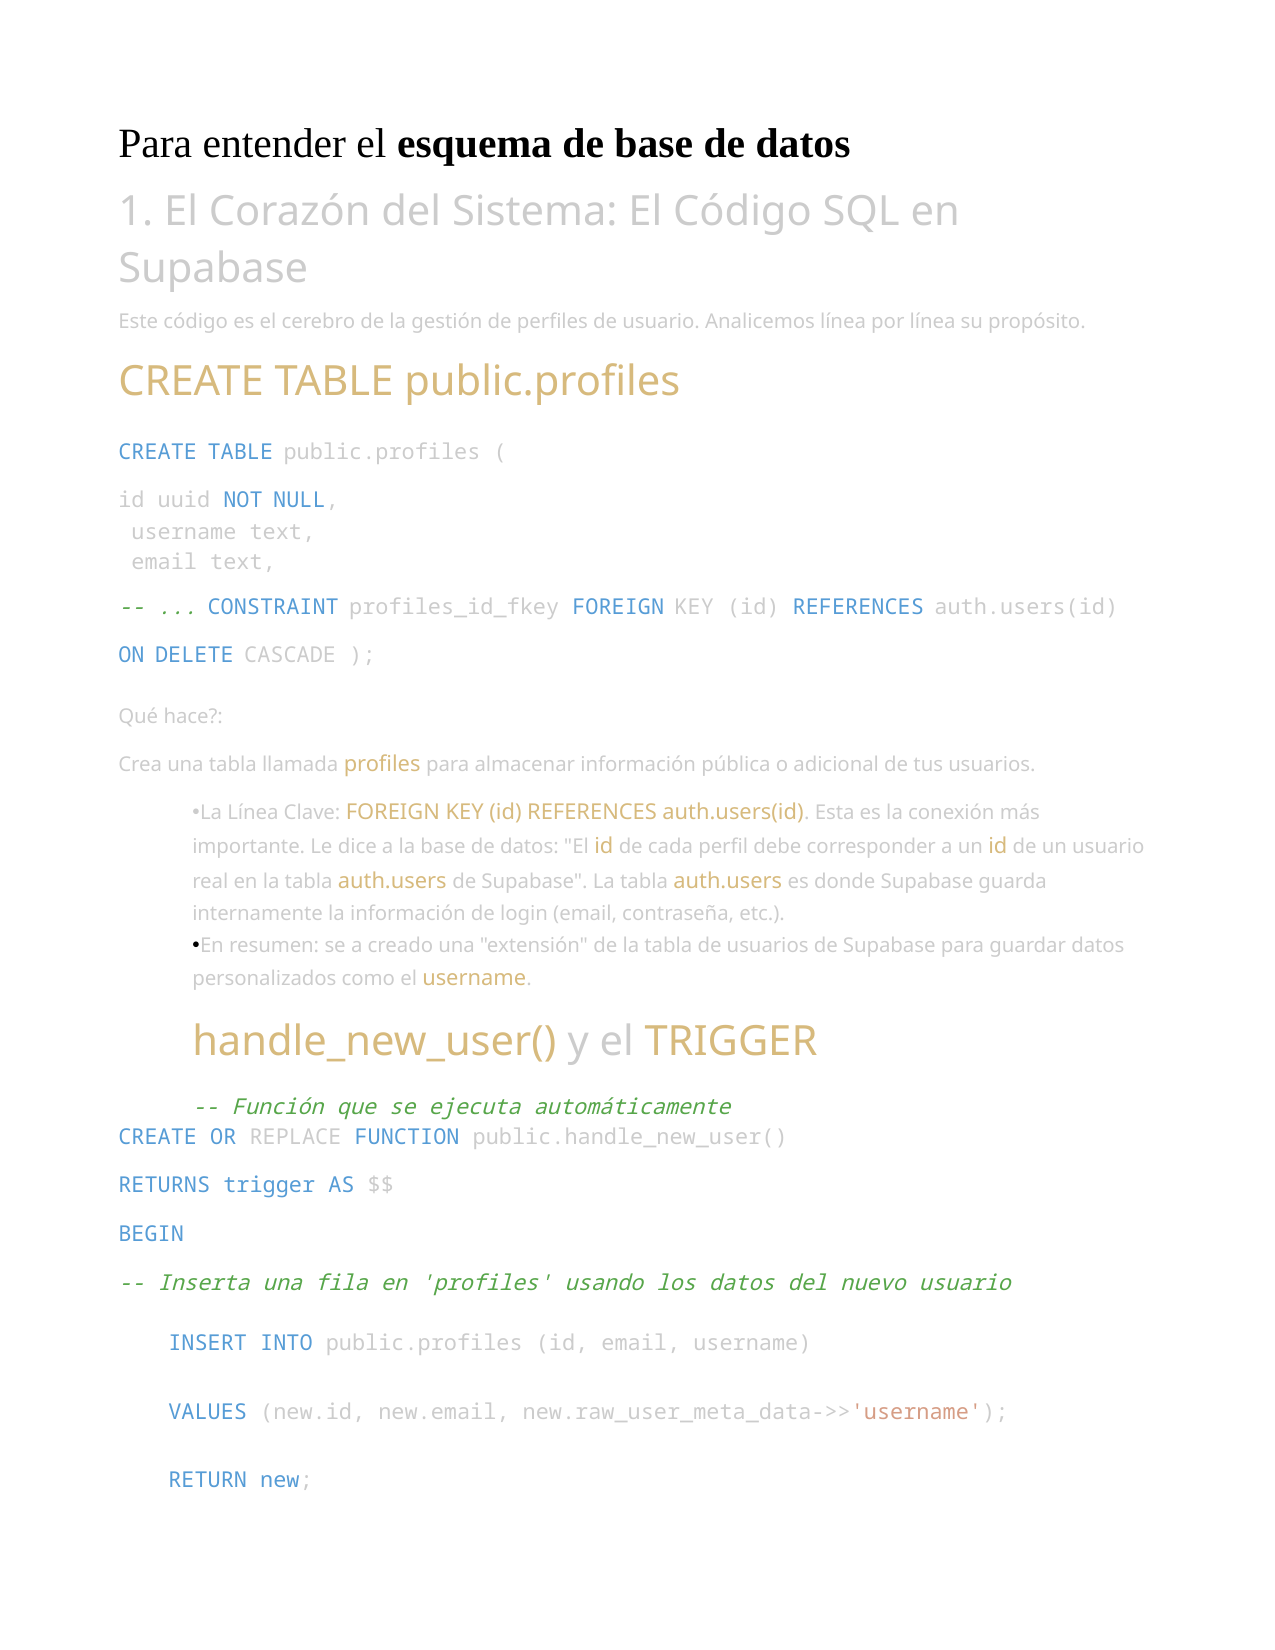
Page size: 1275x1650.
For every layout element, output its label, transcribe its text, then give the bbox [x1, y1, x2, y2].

subtitle CREATE TABLE public.profiles [118, 351, 1157, 408]
text Qué hace?: [118, 701, 1157, 729]
text CREATE OR REPLACE FUNCTION public.handle_new_user() [118, 1121, 1157, 1151]
text BEGIN [118, 1218, 1157, 1248]
text CREATE TABLE public.profiles ( [118, 420, 1157, 468]
text -- Inserta una fila en 'profiles' usando los datos del nuevo usuario [118, 1267, 1157, 1297]
subtitle 1. El Corazón del Sistema: El Código SQL en Supabase [118, 181, 1157, 294]
list La Línea Clave: FOREIGN KEY (id) REFERENCES auth.users(id). Esta es la conexión más importante. Le dice a la base de datos: "El id de cada perfil debe corresponder a un id de un usuario real en la tabla auth.users de Supabase". La tabla auth.users es donde Supabase guarda internamente la información de login (email, contraseña, etc.). [118, 796, 1157, 926]
text Este código es el cerebro de la gestión de perfiles de usuario. Analicemos línea por línea su propósito. [118, 307, 1157, 334]
text RETURN new; [118, 1453, 1157, 1500]
list En resumen: se a creado una "extensión" de la tabla de usuarios de Supabase para guardar datos personalizados como el username. [118, 930, 1157, 992]
text Para entender el esquema de base de datos [118, 118, 1157, 166]
text email text, [118, 546, 1157, 576]
list handle_new_user() y el TRIGGER [118, 1011, 1157, 1068]
text RETURNS trigger AS $$ [118, 1169, 1157, 1199]
list -- Función que se ejecuta automáticamente [118, 1091, 1157, 1121]
text -- ... CONSTRAINT profiles_id_fkey FOREIGN KEY (id) REFERENCES auth.users(id) ON DELETE CASCADE ); [118, 576, 1157, 671]
text username text, [118, 516, 1157, 546]
text id uuid NOT NULL, [118, 468, 1157, 516]
text VALUES (new.id, new.email, new.raw_user_meta_data->>'username'); [118, 1384, 1157, 1432]
text Crea una tabla llamada profiles para almacenar información pública o adicional de tus usuarios. [118, 748, 1157, 777]
text INSERT INTO public.profiles (id, email, username) [118, 1316, 1157, 1363]
